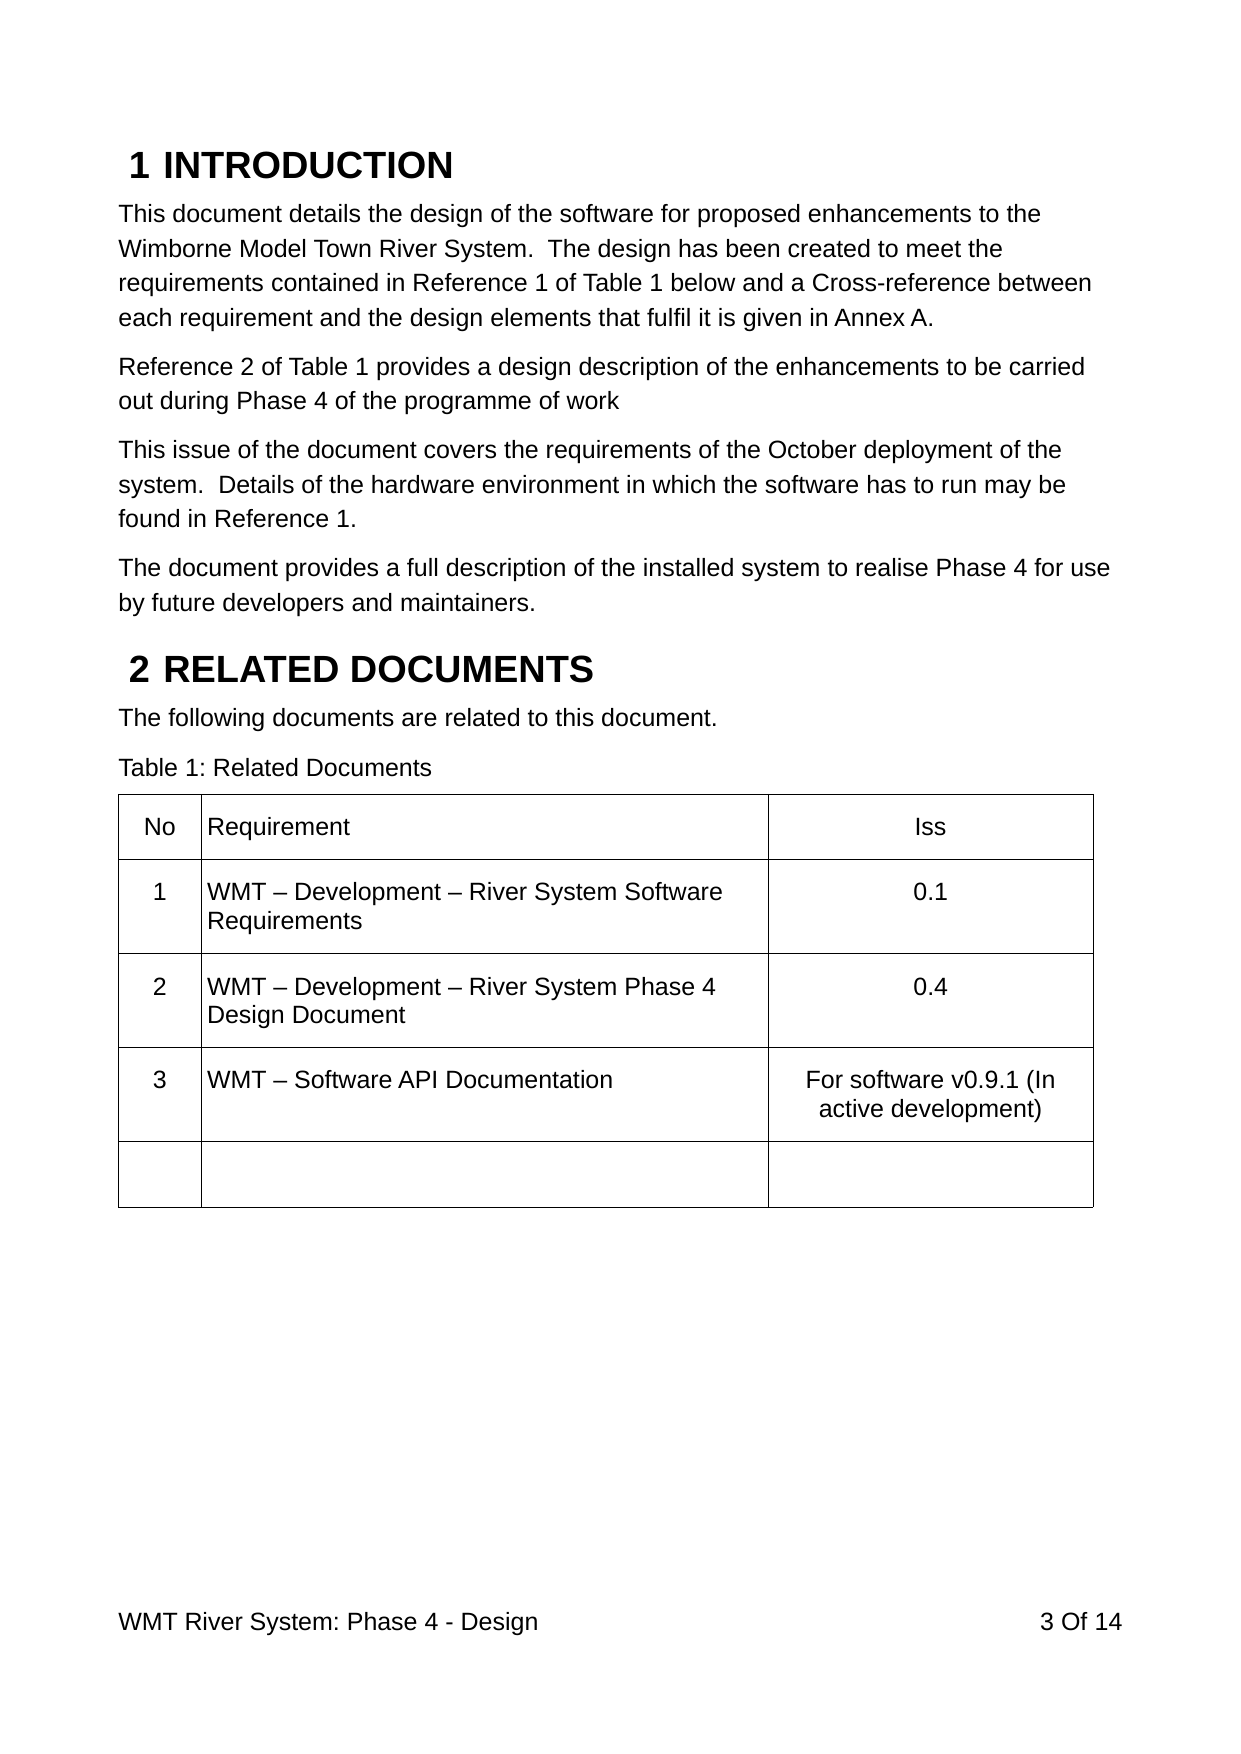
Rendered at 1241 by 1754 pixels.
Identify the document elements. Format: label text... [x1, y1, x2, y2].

subtitle INTRODUCTION [118, 143, 1122, 187]
table_cell 2 [119, 954, 201, 1047]
table_cell [769, 1142, 1093, 1207]
text This document details the design of the software for proposed enhancements to the Wimborne Model Town River System. The design has been created to meet the requirements contained in Reference 1 of Table 1 below and a Cross-reference between each requirement and the design elements that fulfil it is given in Annex A. [118, 199, 1122, 331]
table_cell [202, 1142, 768, 1207]
table_cell 0.4 [769, 954, 1093, 1047]
text Reference 2 of Table 1 provides a design description of the enhancements to be carried out during Phase 4 of the programme of work [118, 352, 1122, 415]
table_cell 3 [119, 1048, 201, 1141]
table_cell WMT – Development – River System Software Requirements [202, 860, 768, 953]
table_header No [119, 795, 201, 859]
text Table 1: Related Documents [118, 752, 1122, 781]
text The following documents are related to this document. [118, 703, 1122, 732]
table_cell 1 [119, 860, 201, 953]
table_cell [119, 1142, 201, 1207]
table_cell WMT – Software API Documentation [202, 1048, 768, 1141]
text The document provides a full description of the installed system to realise Phase 4 for use by future developers and maintainers. [118, 553, 1122, 617]
table_header Requirement [202, 795, 768, 859]
table_header Iss [769, 795, 1093, 859]
table_cell 0.1 [769, 860, 1093, 953]
table_cell For software v0.9.1 (In active development) [769, 1048, 1093, 1141]
text This issue of the document covers the requirements of the October deployment of the system. Details of the hardware environment in which the software has to run may be found in Reference 1. [118, 435, 1122, 533]
subtitle RELATED DOCUMENTS [118, 647, 1122, 691]
table_cell WMT – Development – River System Phase 4 Design Document [202, 954, 768, 1047]
